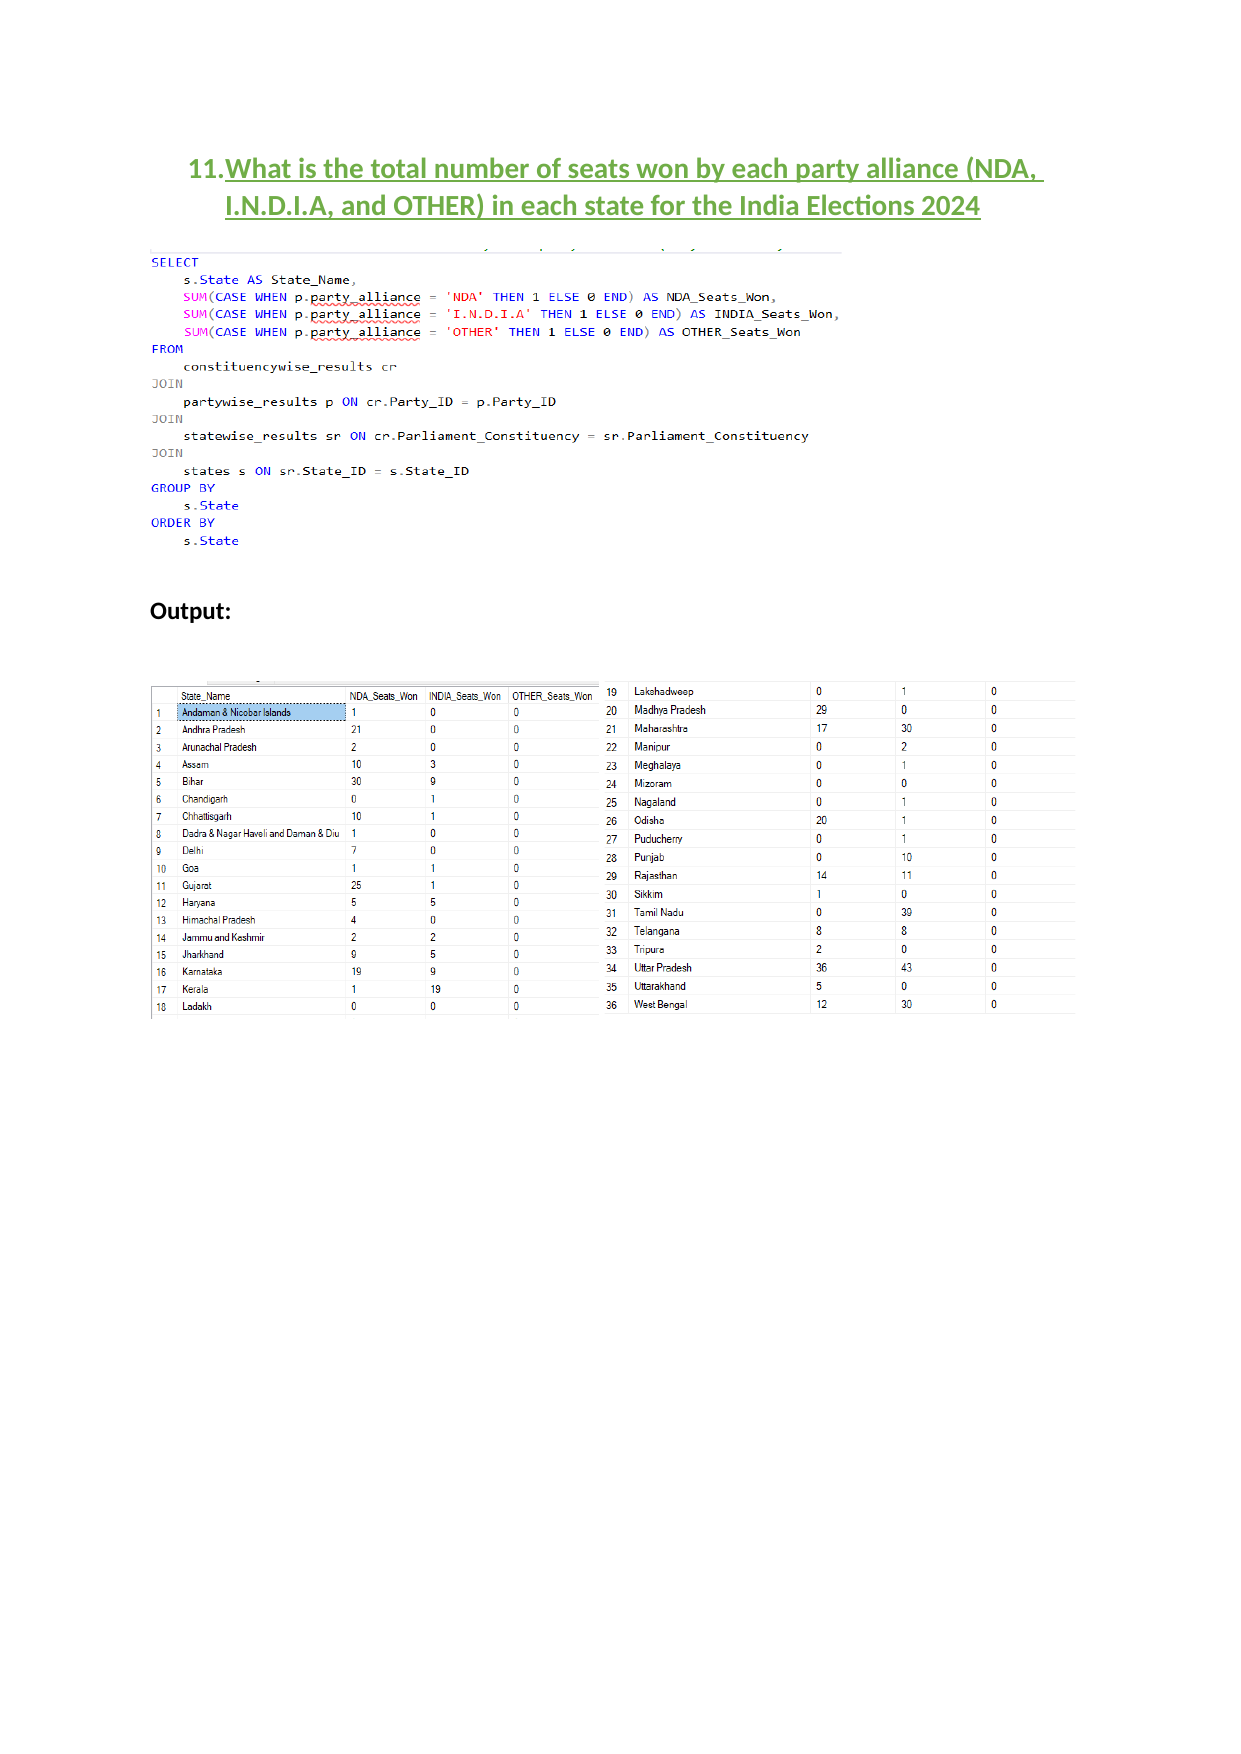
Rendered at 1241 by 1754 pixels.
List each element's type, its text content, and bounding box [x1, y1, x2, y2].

subtitle What is the total number of seats won by each party alliance (NDA, I.N.D.I.A, and OTHER) in each state for the India Elections 2024 [187, 150, 1090, 223]
text Output: [150, 595, 1090, 626]
